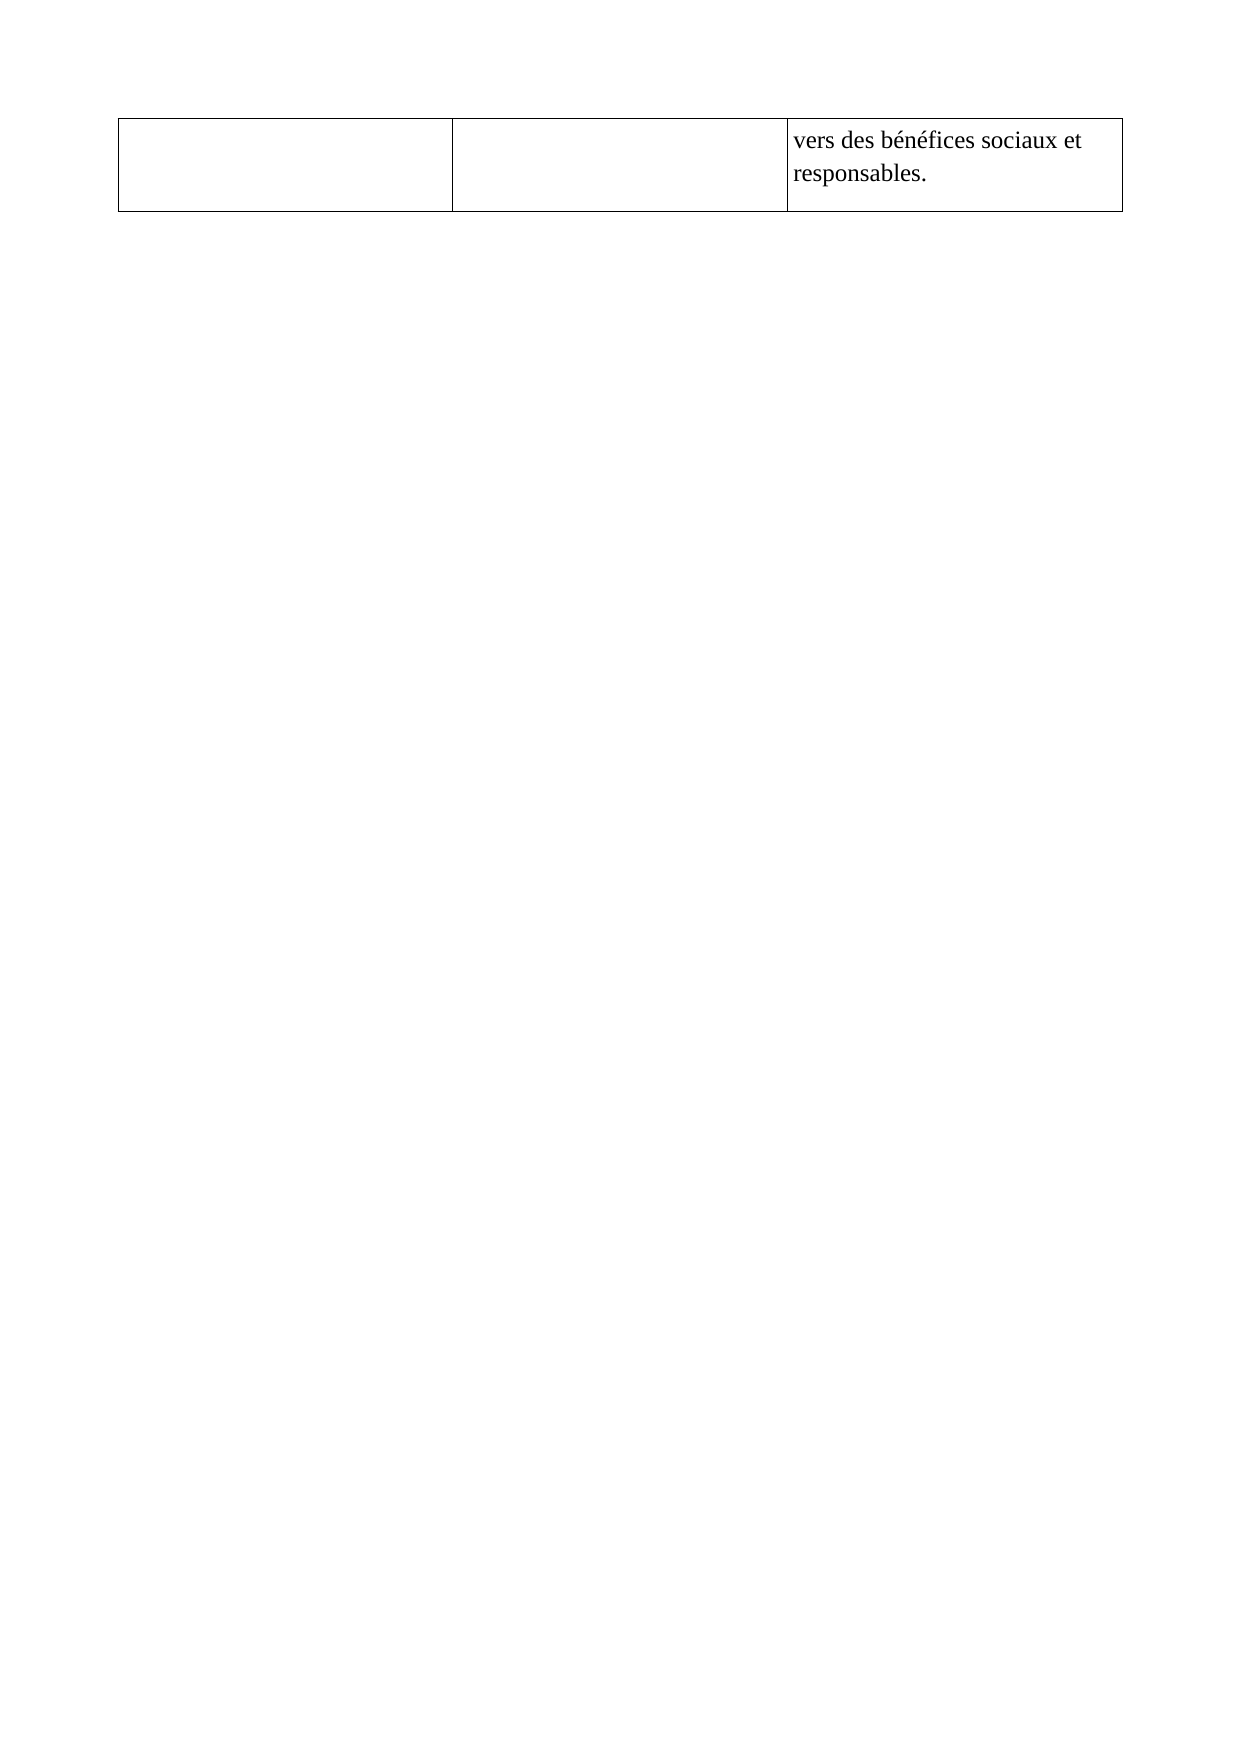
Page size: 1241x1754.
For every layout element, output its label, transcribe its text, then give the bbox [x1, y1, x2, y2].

table_cell [119, 119, 452, 211]
table_cell vers des bénéfices sociaux et responsables. [788, 119, 1122, 211]
table_cell [453, 119, 787, 211]
